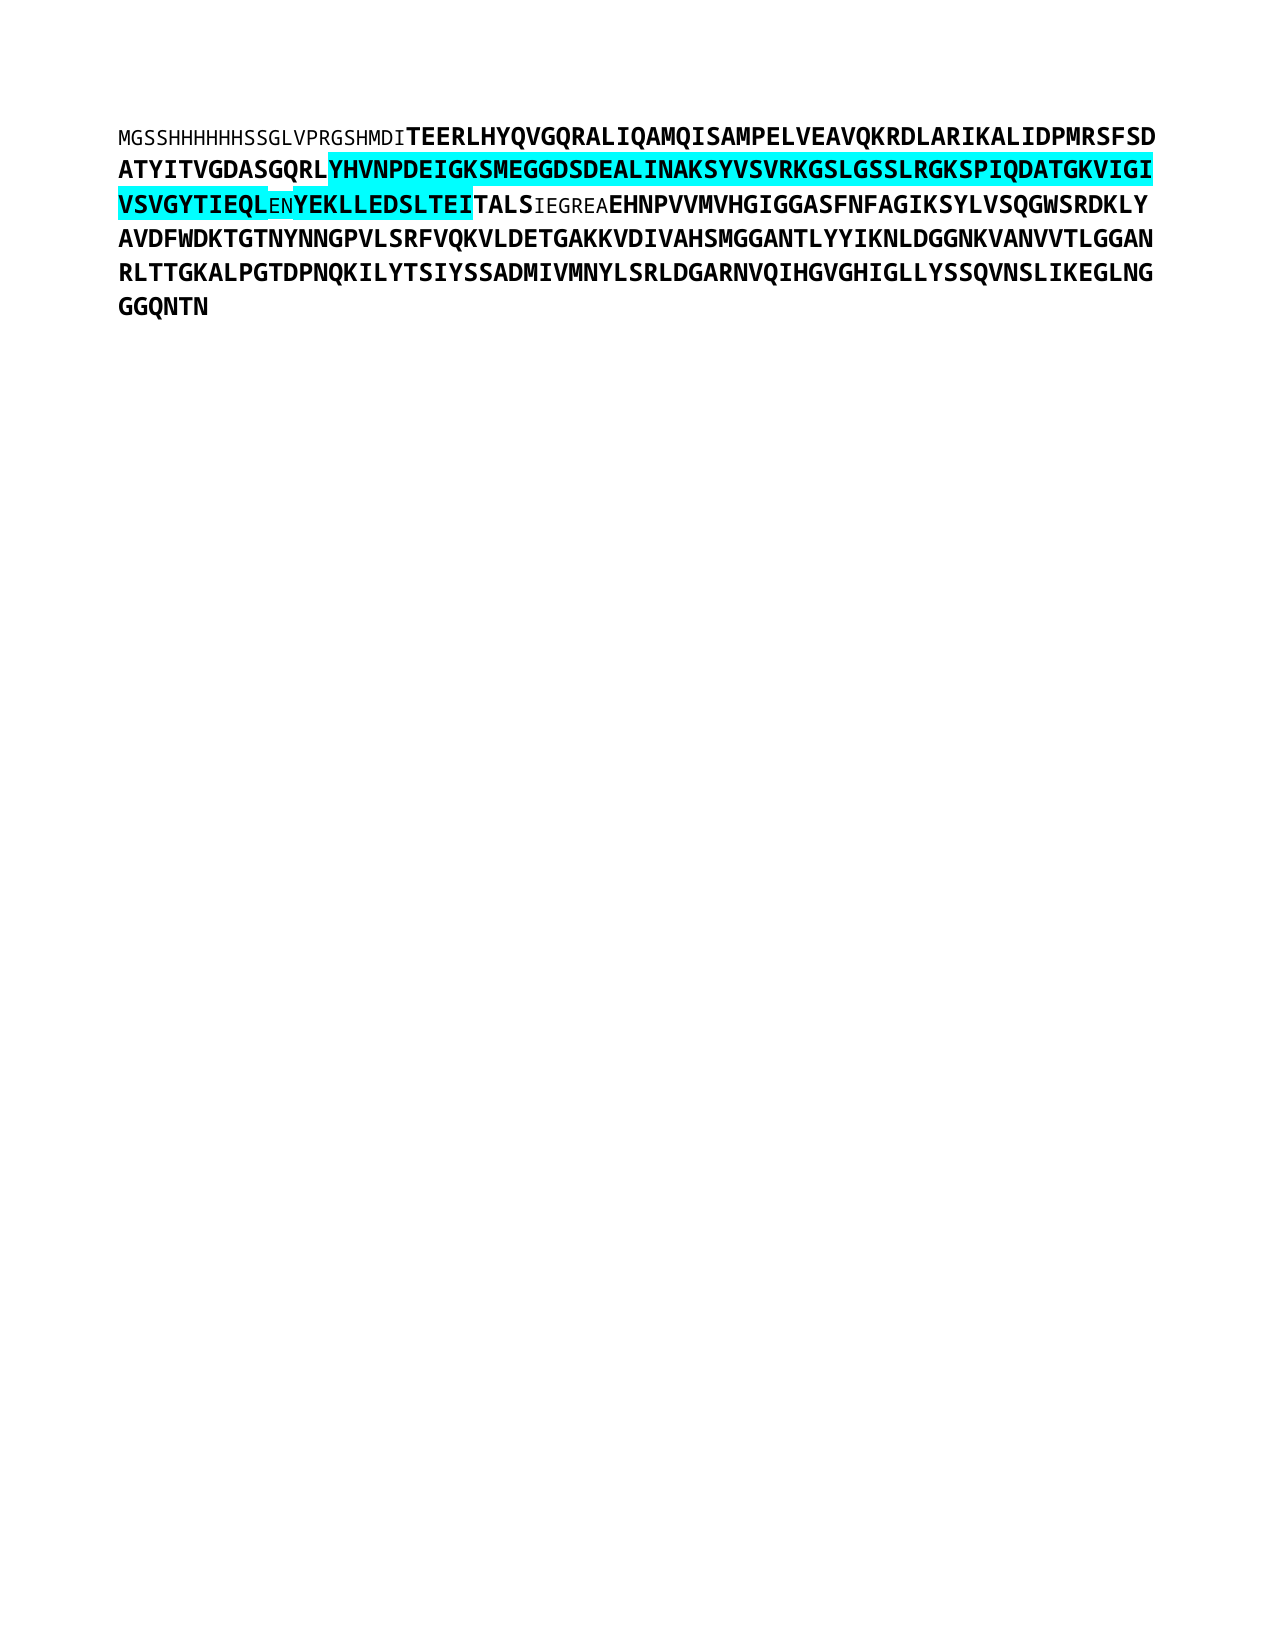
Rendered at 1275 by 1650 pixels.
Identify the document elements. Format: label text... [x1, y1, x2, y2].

text MGSSHHHHHHSSGLVPRGSHMDITEERLHYQVGQRALIQAMQISAMPELVEAVQKRDLARIKALIDPMRSFSDATYITVGDASGQRLYHVNPDEIGKSMEGGDSDEALINAKSYVSVRKGSLGSSLRGKSPIQDATGKVIGIVSVGYTIEQLENYEKLLEDSLTEITALSIEGREAEHNPVVMVHGIGGASFNFAGIKSYLVSQGWSRDKLYAVDFWDKTGTNYNNGPVLSRFVQKVLDETGAKKVDIVAHSMGGANTLYYIKNLDGGNKVANVVTLGGANRLTTGKALPGTDPNQKILYTSIYSSADMIVMNYLSRLDGARNVQIHGVGHIGLLYSSQVNSLIKEGLNGGGQNTN [118, 118, 1157, 322]
